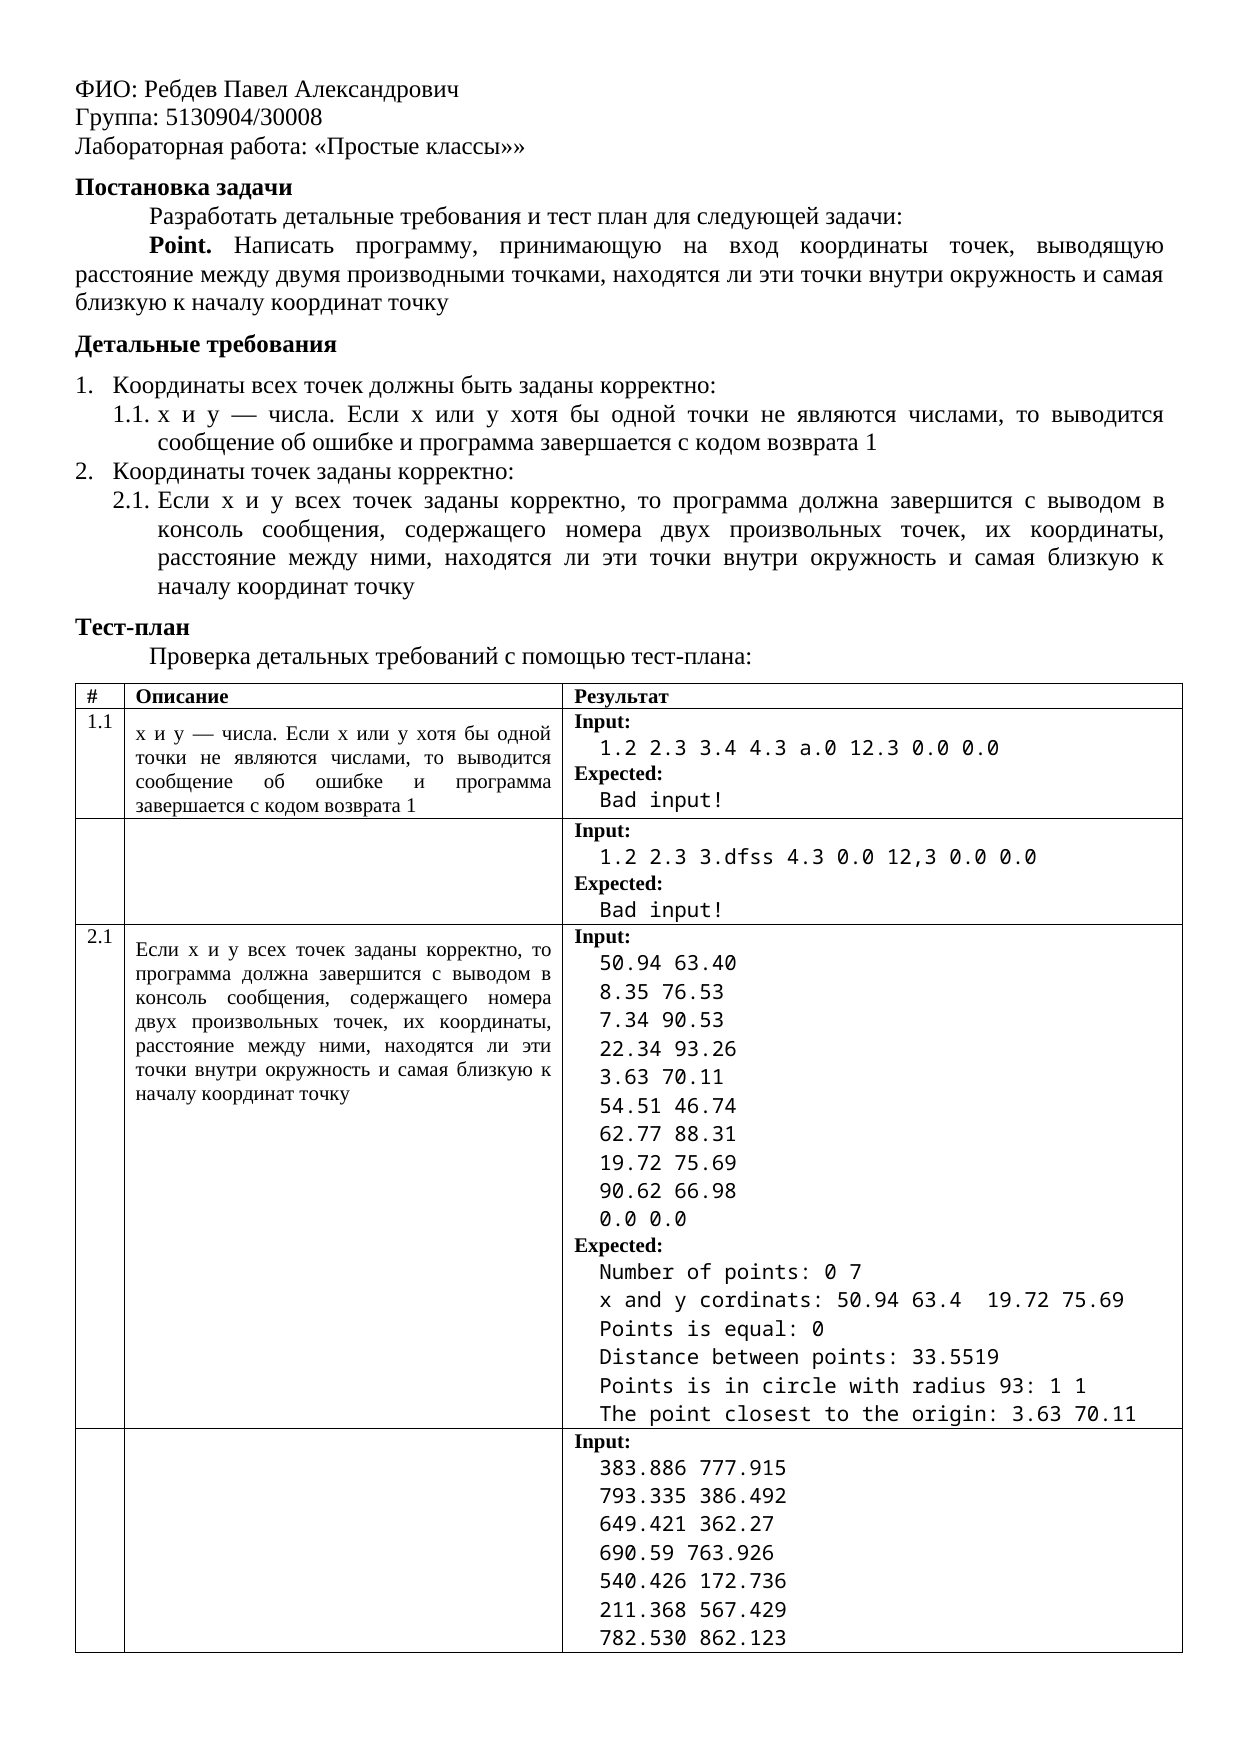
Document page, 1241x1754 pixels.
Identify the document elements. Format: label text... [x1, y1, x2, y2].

table_cell 2.1 [76, 925, 124, 1428]
table_cell Input: 1.2 2.3 3.dfss 4.3 0.0 12,3 0.0 0.0 Expected: Bad input! [563, 819, 1182, 923]
table_cell [125, 819, 562, 923]
text Тест-план [75, 612, 1165, 641]
text Разработать детальные требования и тест план для следующей задачи: [75, 201, 1165, 230]
table_header Описание [125, 684, 562, 708]
table_header Результат [563, 684, 1182, 708]
table_cell Input: 383.886 777.915 793.335 386.492 649.421 362.27 690.59 763.926 540.426 172.736 211.368 567.429 782.530 862.123 [563, 1429, 1182, 1652]
list x и y — числа. Если x или y хотя бы одной точки не являются числами, то выводится сообщение об ошибке и программа завершается с кодом возврата 1 [112, 399, 1165, 456]
table_cell Если x и y всех точек заданы корректно, то программа должна завершится с выводом в консоль сообщения, содержащего номера двух произвольных точек, их координаты, расстояние между ними, находятся ли эти точки внутри окружность и самая близкую к началу координат точку [125, 925, 562, 1428]
list Если x и y всех точек заданы корректно, то программа должна завершится с выводом в консоль сообщения, содержащего номера двух произвольных точек, их координаты, расстояние между ними, находятся ли эти точки внутри окружность и самая близкую к началу координат точку [112, 485, 1165, 600]
table_header # [76, 684, 124, 708]
table_cell [76, 819, 124, 923]
text Проверка детальных требований с помощью тест-плана: [75, 641, 1165, 670]
table_cell Input: 50.94 63.40 8.35 76.53 7.34 90.53 22.34 93.26 3.63 70.11 54.51 46.74 62.77 88.31 19.72 75.69 90.62 66.98 0.0 0.0 Expected: Number of points: 0 7 x and y cordinats: 50.94 63.4 19.72 75.69 Points is equal: 0 Distance between points: 33.5519 Points is in circle with radius 93: 1 1 The point closest to the origin: 3.63 70.11 [563, 925, 1182, 1428]
table_cell Input: 1.2 2.3 3.4 4.3 a.0 12.3 0.0 0.0 Expected: Bad input! [563, 709, 1182, 817]
text Детальные требования [75, 329, 1165, 357]
table_cell x и y — числа. Если x или y хотя бы одной точки не являются числами, то выводится сообщение об ошибке и программа завершается с кодом возврата 1 [125, 709, 562, 817]
list Координаты всех точек должны быть заданы корректно: [75, 370, 1165, 399]
table_cell 1.1 [76, 709, 124, 817]
text Постановка задачи [75, 172, 1165, 201]
table_cell [125, 1429, 562, 1652]
table_cell [76, 1429, 124, 1652]
list Координаты точек заданы корректно: [75, 456, 1165, 485]
text Point. Написать программу, принимающую на вход координаты точек, выводящую расстояние между двумя производными точками, находятся ли эти точки внутри окружность и самая близкую к началу координат точку [75, 230, 1165, 316]
